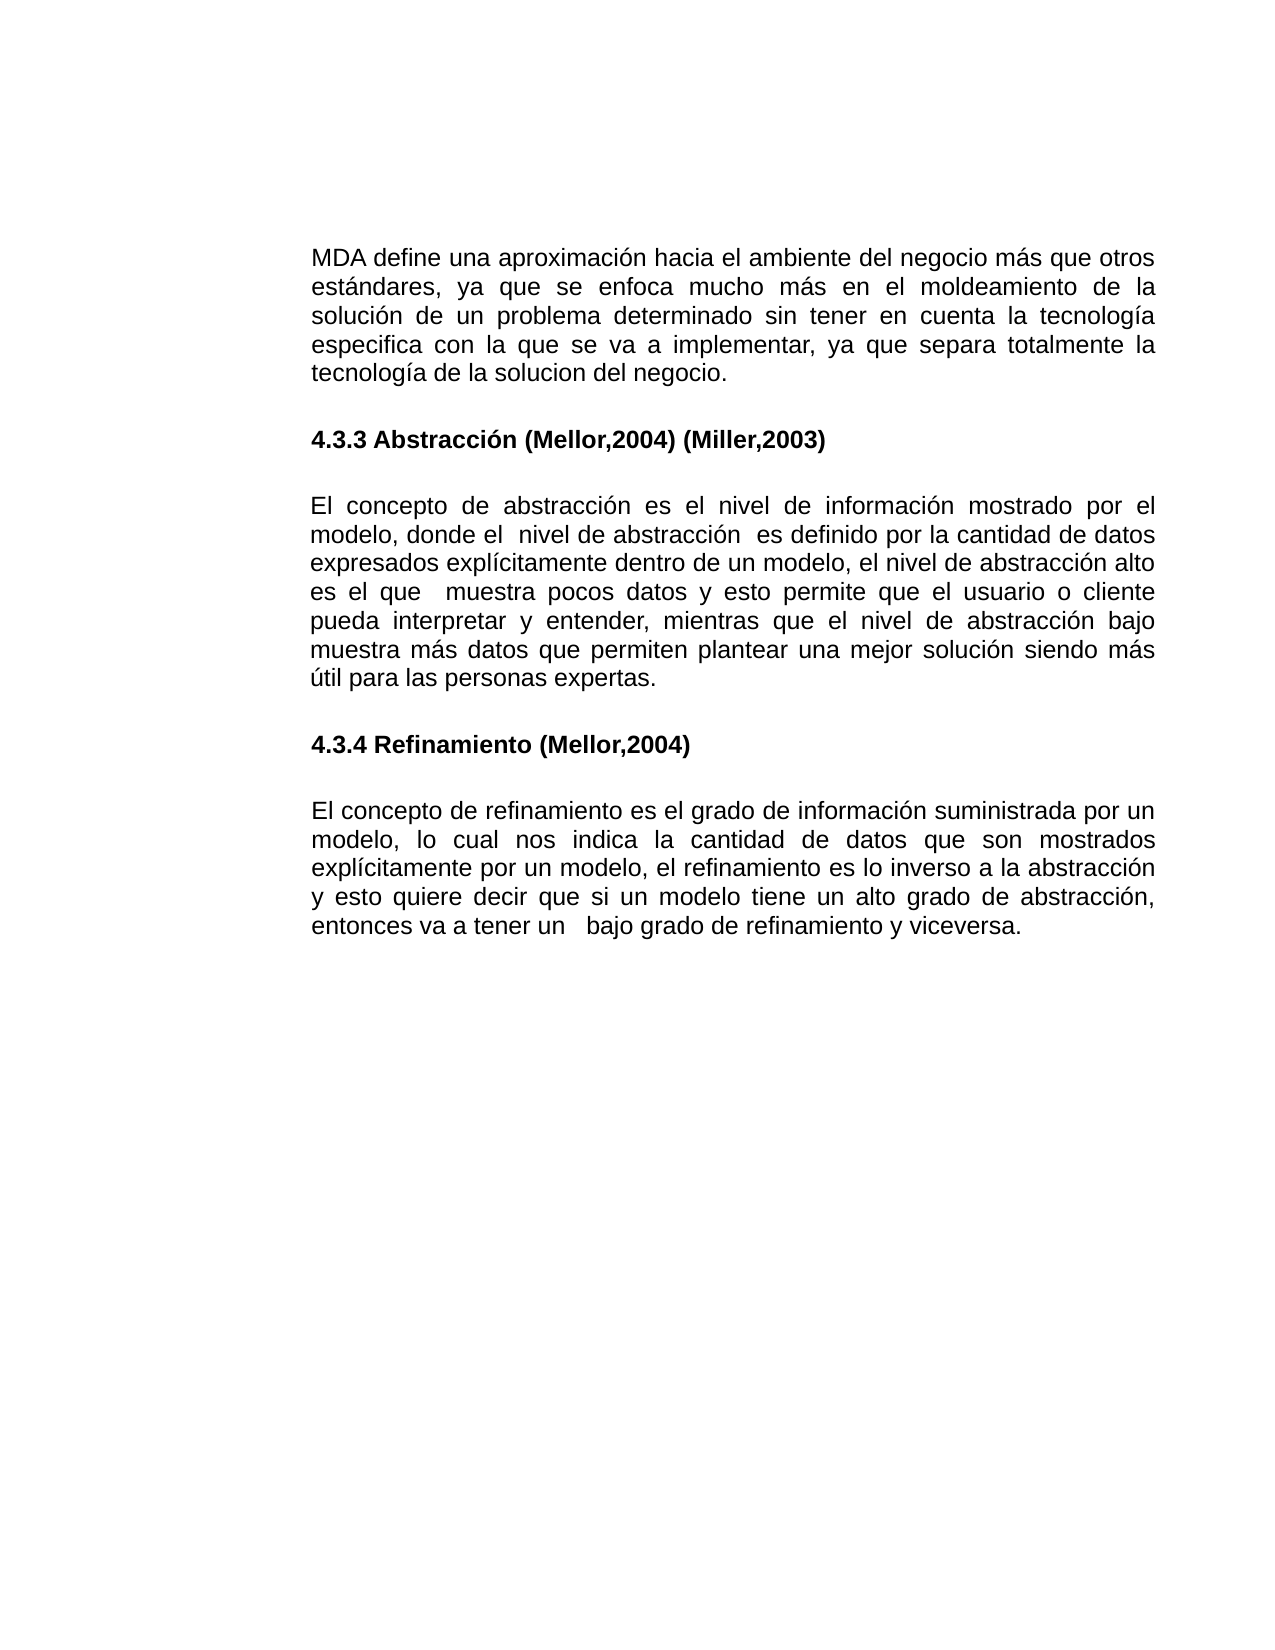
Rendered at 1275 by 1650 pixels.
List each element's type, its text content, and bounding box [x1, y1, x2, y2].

subtitle 4.3.4 Refinamiento (Mellor,2004) [311, 730, 1157, 758]
text El concepto de refinamiento es el grado de información suministrada por un modelo, lo cual nos indica la cantidad de datos que son mostrados explícitamente por un modelo, el refinamiento es lo inverso a la abstracción y esto quiere decir que si un modelo tiene un alto grado de abstracción, entonces va a tener un bajo grado de refinamiento y viceversa. [311, 796, 1157, 940]
text El concepto de abstracción es el nivel de información mostrado por el modelo, donde el nivel de abstracción es definido por la cantidad de datos expresados explícitamente dentro de un modelo, el nivel de abstracción alto es el que muestra pocos datos y esto permite que el usuario o cliente pueda interpretar y entender, mientras que el nivel de abstracción bajo muestra más datos que permiten plantear una mejor solución siendo más útil para las personas expertas. [310, 491, 1157, 692]
text MDA define una aproximación hacia el ambiente del negocio más que otros estándares, ya que se enfoca mucho más en el moldeamiento de la solución de un problema determinado sin tener en cuenta la tecnología especifica con la que se va a implementar, ya que separa totalmente la tecnología de la solucion del negocio. [311, 243, 1157, 387]
subtitle 4.3.3 Abstracción (Mellor,2004) (Miller,2003) [236, 425, 1157, 453]
